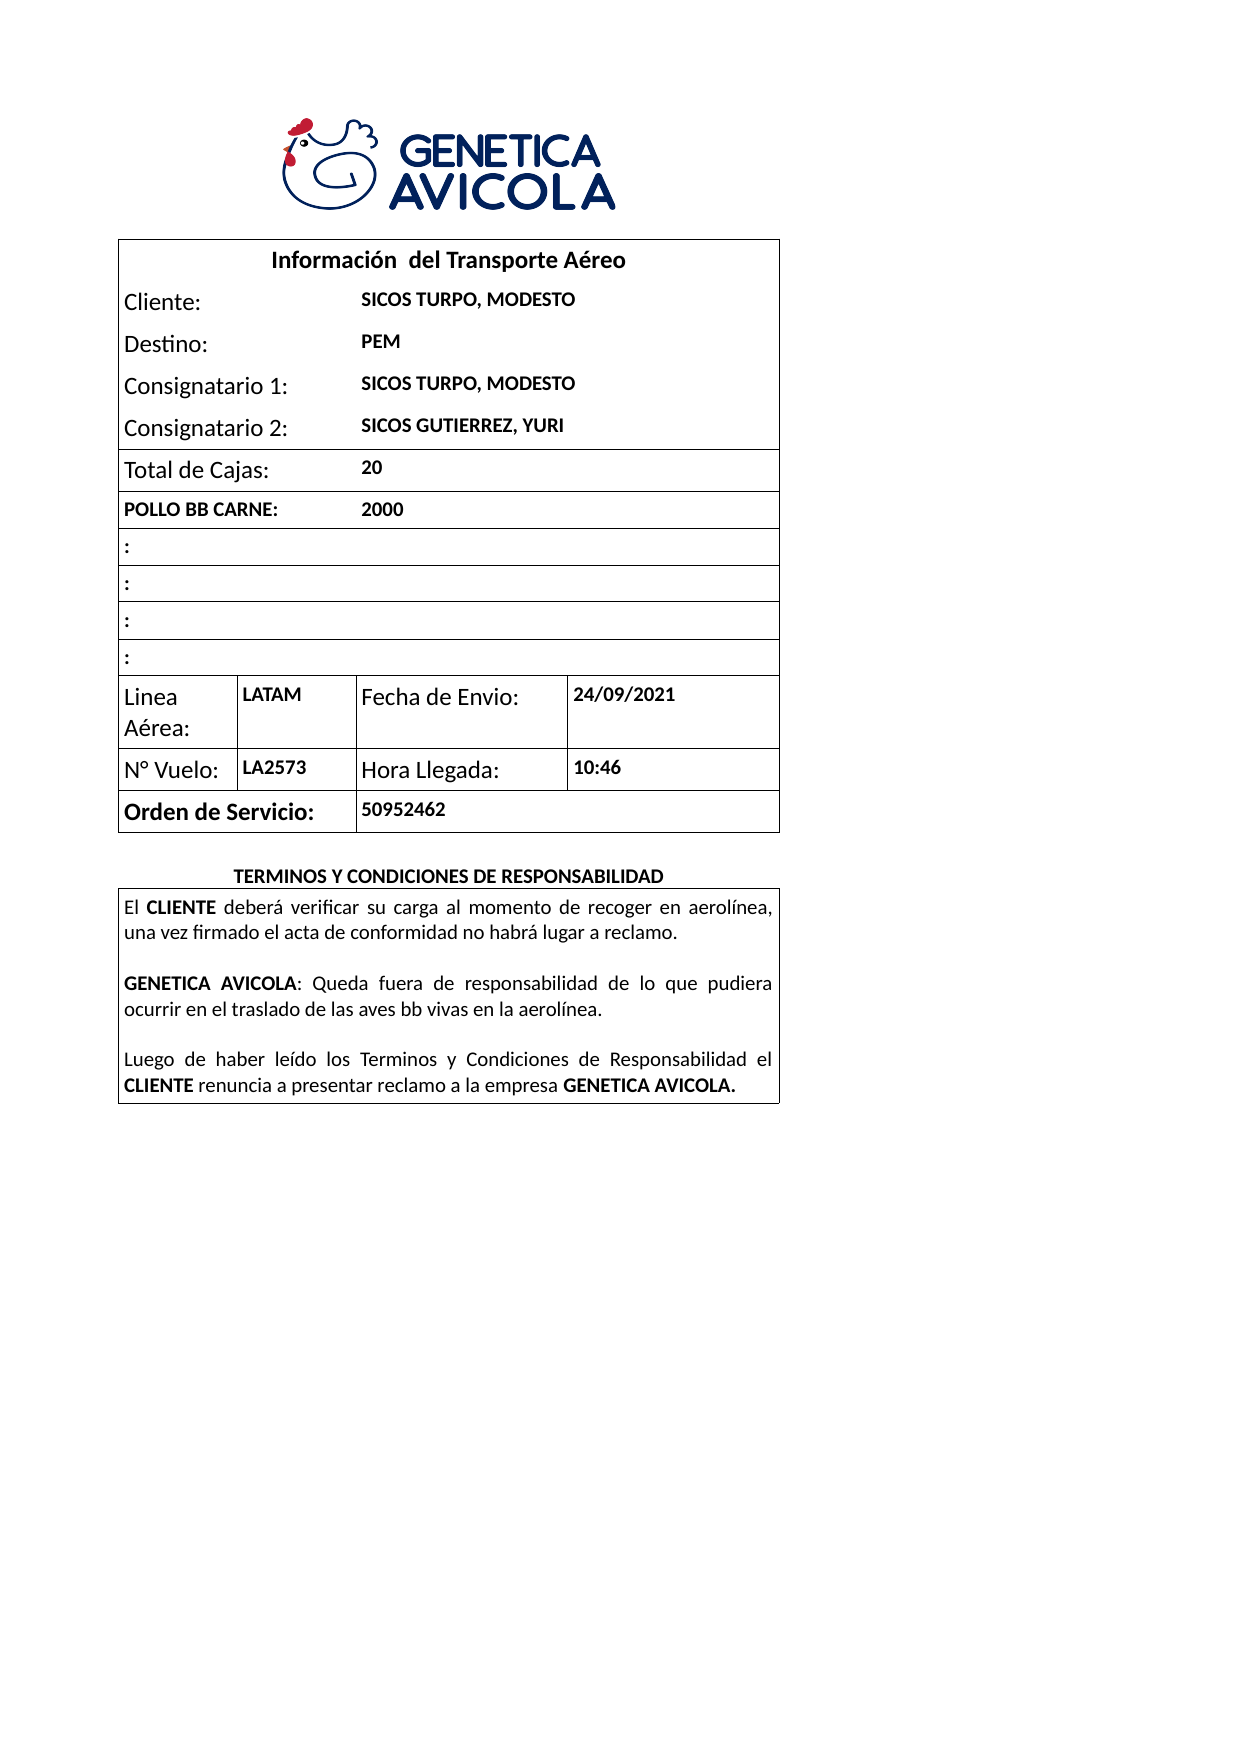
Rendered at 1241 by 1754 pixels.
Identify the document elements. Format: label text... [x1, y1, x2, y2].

table_cell : [119, 640, 356, 675]
table_cell 50952462 [357, 791, 779, 832]
table_cell Linea Aérea: [119, 676, 237, 748]
table_cell LA2573 [238, 749, 356, 790]
table_cell TERMINOS Y CONDICIONES DE RESPONSABILIDAD [118, 833, 779, 888]
table_cell Consignatario 2: [119, 406, 356, 448]
table_cell Cliente: [119, 281, 356, 322]
table_cell 20 [356, 450, 779, 491]
table_cell Consignatario 1: [119, 365, 356, 406]
table_cell [356, 529, 779, 564]
table_cell : [119, 566, 356, 601]
table_cell Total de Cajas: [119, 450, 356, 491]
table_cell SICOS TURPO, MODESTO [356, 365, 779, 406]
table_cell PEM [356, 323, 779, 364]
table_cell [356, 566, 779, 601]
table_cell Fecha de Envio: [357, 676, 567, 748]
table_cell 24/09/2021 [568, 676, 779, 748]
table_cell SICOS GUTIERREZ, YURI [356, 406, 779, 448]
table_cell 2000 [356, 492, 779, 527]
table_cell Destino: [119, 323, 356, 364]
table_cell Orden de Servicio: [119, 791, 356, 832]
table_cell N° Vuelo: [119, 749, 237, 790]
table_cell El CLIENTE deberá verificar su carga al momento de recoger en aerolínea, una vez firmado el acta de conformidad no habrá lugar a reclamo. GENETICA AVICOLA: Queda fuera de responsabilidad de lo que pudiera ocurrir en el traslado de las aves bb vivas en la aerolínea. Luego de haber leído los Terminos y Condiciones de Responsabilidad el CLIENTE renuncia a presentar reclamo a la empresa GENETICA AVICOLA. [119, 889, 779, 1103]
table_cell Hora Llegada: [357, 749, 567, 790]
table_cell [356, 602, 779, 638]
table_cell : [119, 602, 356, 638]
table_cell POLLO BB CARNE: [119, 492, 356, 527]
table_header Información del Transporte Aéreo [119, 240, 779, 281]
table_cell SICOS TURPO, MODESTO [356, 281, 779, 322]
table_cell : [119, 529, 356, 564]
table_cell LATAM [238, 676, 356, 748]
picture [282, 118, 616, 210]
table_cell [356, 640, 779, 675]
table_cell 10:46 [568, 749, 779, 790]
